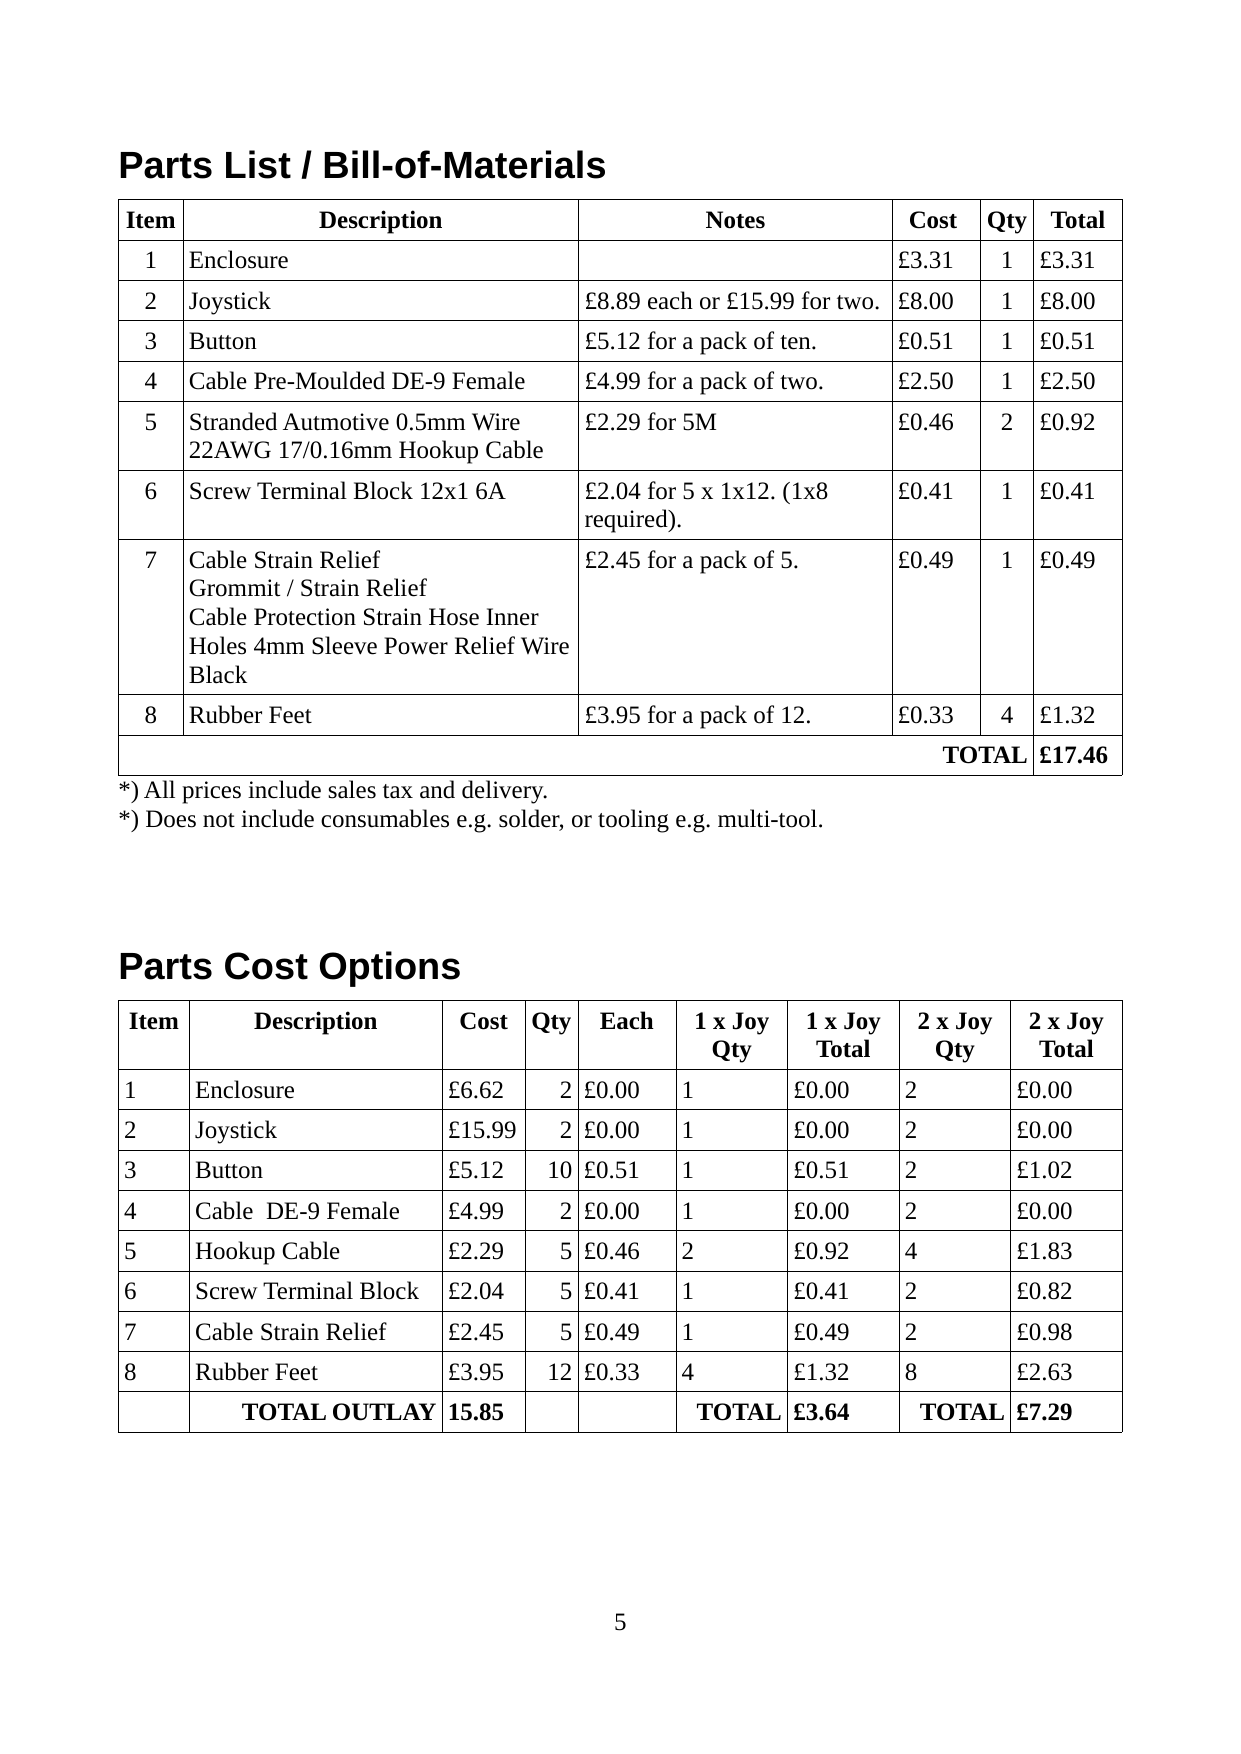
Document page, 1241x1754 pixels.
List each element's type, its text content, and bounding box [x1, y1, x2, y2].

table_cell £5.12 [443, 1151, 525, 1190]
table_header Description [184, 200, 578, 239]
table_cell 12 [526, 1352, 578, 1391]
table_cell £2.45 [443, 1312, 525, 1351]
table_cell Joystick [190, 1110, 442, 1149]
table_cell £17.44 [788, 1392, 899, 1432]
table_cell £2.63 [1011, 1352, 1122, 1391]
table_cell 4 [119, 1191, 189, 1230]
table_cell £2.50 [1034, 362, 1122, 401]
table_cell £0.49 [1034, 540, 1122, 694]
table_cell 1 [119, 241, 183, 280]
table_cell £0.98 [1011, 1312, 1122, 1351]
table_cell £6.62 [443, 1070, 525, 1109]
table_cell 1 [677, 1191, 787, 1230]
table_cell 2 [526, 1070, 578, 1109]
table_cell 1 [677, 1151, 787, 1190]
table_cell Cable Strain Relief Grommit / Strain Relief Cable Protection Strain Hose Inner Holes 4mm Sleeve Power Relief Wire Black [184, 540, 578, 694]
table_cell £2.29 [443, 1231, 525, 1271]
table_header Item [119, 200, 183, 239]
table_cell £2.50 [788, 1191, 899, 1230]
table_cell Enclosure [184, 241, 578, 280]
table_cell 1 [677, 1110, 787, 1149]
table_cell £2.45 for a pack of 5. [579, 540, 892, 694]
table_cell 1 [981, 471, 1033, 539]
table_cell £0.41 [893, 471, 980, 539]
table_cell Cable Strain Relief [190, 1312, 442, 1351]
table_cell [526, 1392, 578, 1432]
table_cell [119, 1392, 189, 1432]
table_cell 10 [526, 1151, 578, 1190]
text *) All prices include sales tax and delivery. [118, 776, 1122, 804]
table_cell 5 [119, 1231, 189, 1271]
table_cell TOTAL OUTLAY [190, 1392, 442, 1432]
table_cell 2 [677, 1231, 787, 1271]
table_cell £3.95 for a pack of 12. [579, 695, 892, 734]
table_cell £0.33 [893, 695, 980, 734]
table_cell £2.04 [443, 1272, 525, 1311]
table_cell 3 [119, 321, 183, 361]
table_cell Screw Terminal Block [190, 1272, 442, 1311]
table_cell £0.51 [1034, 321, 1122, 361]
table_cell £0.41 [788, 1272, 899, 1311]
table_cell £2.50 [579, 1191, 676, 1230]
table_cell Button [184, 321, 578, 361]
table_cell £3.31 [579, 1070, 676, 1109]
table_cell £2.04 for 5 x 1x12. (1x8 required). [579, 471, 892, 539]
table_header 2 x Joy Total [1011, 1001, 1122, 1069]
table_header 1 x Joy Total [788, 1001, 899, 1069]
table_cell Hookup Cable [190, 1231, 442, 1271]
table_cell £8.00 [788, 1110, 899, 1149]
table_cell 1 [981, 362, 1033, 401]
table_cell 43.45 [443, 1392, 525, 1432]
table_cell £0.51 [579, 1151, 676, 1190]
table_cell £4.99 [443, 1191, 525, 1230]
table_cell 1 [981, 321, 1033, 361]
table_header Total [1034, 200, 1122, 239]
table_cell TOTAL [677, 1392, 787, 1432]
table_cell Joystick [184, 281, 578, 320]
table_cell [579, 241, 892, 280]
table_cell 1 [119, 1070, 189, 1109]
table_cell £0.49 [788, 1312, 899, 1351]
table_cell 2 [900, 1272, 1010, 1311]
table_cell £3.31 [788, 1070, 899, 1109]
table_cell £8.89 each or £15.99 for two. [579, 281, 892, 320]
table_cell £3.31 [1034, 241, 1122, 280]
table_cell 2 [526, 1110, 578, 1149]
table_cell £2.50 [893, 362, 980, 401]
table_header Qty [981, 200, 1033, 239]
table_header Cost [893, 200, 980, 239]
table_cell £15.99 [443, 1110, 525, 1149]
table_cell 1 [677, 1312, 787, 1351]
table_cell £4.99 [1011, 1191, 1122, 1230]
table_header Description [190, 1001, 442, 1069]
table_cell £1.83 [1011, 1231, 1122, 1271]
table_cell 2 [526, 1191, 578, 1230]
table_cell 4 [981, 695, 1033, 734]
table_cell [579, 1392, 676, 1432]
subtitle Parts Cost Options [118, 944, 1122, 987]
table_cell £15.99 [1011, 1110, 1122, 1149]
text *) Does not include consumables e.g. solder, or tooling e.g. multi-tool. [118, 804, 1122, 832]
table_header Cost [443, 1001, 525, 1069]
table_cell £4.99 for a pack of two. [579, 362, 892, 401]
table_cell £0.49 [579, 1312, 676, 1351]
table_cell 4 [119, 362, 183, 401]
table_cell 2 [900, 1070, 1010, 1109]
table_header 2 x Joy Qty [900, 1001, 1010, 1069]
table_cell 3 [119, 1151, 189, 1190]
table_cell £8.00 [893, 281, 980, 320]
table_cell 2 [981, 402, 1033, 470]
table_cell 5 [526, 1312, 578, 1351]
table_cell £17.46 [1034, 736, 1122, 775]
table_cell £0.46 [893, 402, 980, 470]
table_cell Rubber Feet [190, 1352, 442, 1391]
table_header 1 x Joy Qty [677, 1001, 787, 1069]
table_cell TOTAL [900, 1392, 1010, 1432]
table_cell 2 [900, 1191, 1010, 1230]
table_header Qty [526, 1001, 578, 1069]
table_cell £0.92 [1034, 402, 1122, 470]
table_cell 6 [119, 471, 183, 539]
table_cell Stranded Autmotive 0.5mm Wire 22AWG 17/0.16mm Hookup Cable [184, 402, 578, 470]
table_cell £0.51 [788, 1151, 899, 1190]
table_cell £0.92 [788, 1231, 899, 1271]
table_cell Cable Pre-Moulded DE-9 Female [184, 362, 578, 401]
table_cell 2 [119, 1110, 189, 1149]
table_cell 7 [119, 540, 183, 694]
table_cell 8 [900, 1352, 1010, 1391]
table_cell Button [190, 1151, 442, 1190]
table_cell £1.02 [1011, 1151, 1122, 1190]
table_cell £34.89 [1011, 1392, 1122, 1432]
table_cell £8.00 [579, 1110, 676, 1149]
table_cell £1.32 [788, 1352, 899, 1391]
table_cell £0.46 [579, 1231, 676, 1271]
table_cell 8 [119, 1352, 189, 1391]
table_header Notes [579, 200, 892, 239]
table_cell Enclosure [190, 1070, 442, 1109]
table_cell 1 [677, 1070, 787, 1109]
table_header Item [119, 1001, 189, 1069]
table_cell 2 [119, 281, 183, 320]
table_cell 1 [981, 540, 1033, 694]
table_cell 5 [526, 1272, 578, 1311]
table_cell 2 [900, 1151, 1010, 1190]
table_cell 1 [677, 1272, 787, 1311]
table_cell TOTAL [119, 736, 1033, 775]
table_cell 4 [677, 1352, 787, 1391]
table_cell 4 [900, 1231, 1010, 1271]
table_cell 6 [119, 1272, 189, 1311]
table_cell 2 [900, 1110, 1010, 1149]
table_cell Screw Terminal Block 12x1 6A [184, 471, 578, 539]
table_cell £0.82 [1011, 1272, 1122, 1311]
table_cell £5.12 for a pack of ten. [579, 321, 892, 361]
table_cell 5 [119, 402, 183, 470]
table_cell £3.95 [443, 1352, 525, 1391]
table_cell 1 [981, 241, 1033, 280]
table_cell 7 [119, 1312, 189, 1351]
table_cell 1 [981, 281, 1033, 320]
table_cell £8.00 [1034, 281, 1122, 320]
table_cell 2 [900, 1312, 1010, 1351]
table_cell 5 [526, 1231, 578, 1271]
table_cell £1.32 [1034, 695, 1122, 734]
table_cell £3.31 [893, 241, 980, 280]
table_cell Rubber Feet [184, 695, 578, 734]
table_cell £0.33 [579, 1352, 676, 1391]
table_cell £6.62 [1011, 1070, 1122, 1109]
subtitle Parts List / Bill-of-Materials [118, 143, 1122, 187]
table_cell £0.51 [893, 321, 980, 361]
table_cell £0.41 [1034, 471, 1122, 539]
table_cell £0.41 [579, 1272, 676, 1311]
table_cell Cable DE-9 Female [190, 1191, 442, 1230]
table_cell 8 [119, 695, 183, 734]
table_cell £2.29 for 5M [579, 402, 892, 470]
table_header Each [579, 1001, 676, 1069]
table_cell £0.49 [893, 540, 980, 694]
